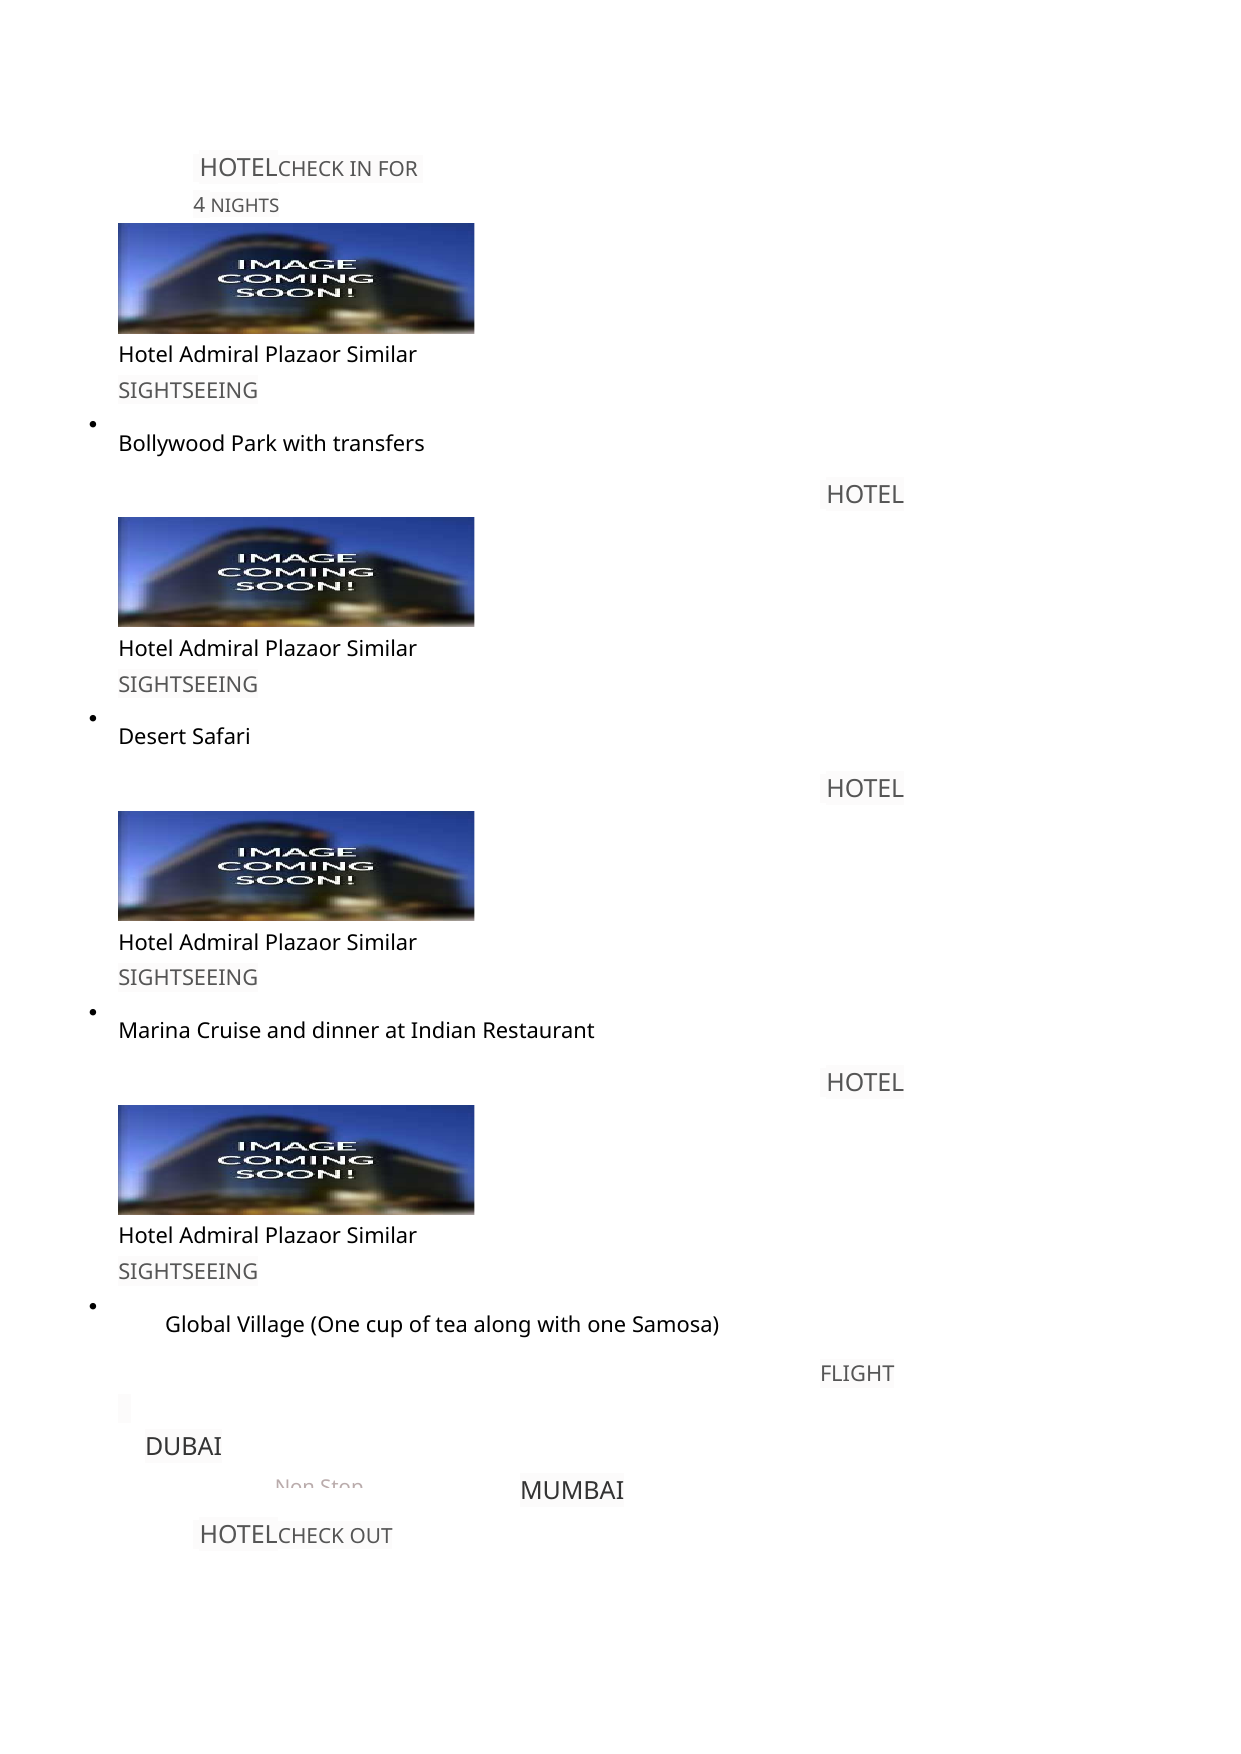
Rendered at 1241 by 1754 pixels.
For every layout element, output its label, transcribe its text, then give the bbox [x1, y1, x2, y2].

subtitle DAY-5 [118, 118, 1122, 150]
text Hotel Admiral Plazaor Similar [118, 633, 1190, 663]
text Hotel Admiral Plazaor Similar [118, 339, 1190, 369]
text SIGHTSEEING [118, 369, 1122, 404]
text HOTEL [118, 477, 1122, 511]
text HOTELCHECK OUT [193, 1517, 1122, 1551]
subtitle DAY-7 [757, 739, 1122, 771]
text SIGHTSEEING [118, 956, 1122, 992]
text SIGHTSEEING [118, 1250, 1122, 1286]
text Hotel Admiral Plazaor Similar [118, 927, 1190, 956]
picture [118, 1105, 475, 1215]
list Marina Cruise and dinner at Indian Restaurant [118, 998, 757, 1045]
subtitle DAY-9 [757, 1326, 1122, 1358]
text Non Stop [145, 1473, 493, 1488]
picture [118, 517, 475, 627]
subtitle DAY-8 [757, 1033, 1122, 1064]
text Hotel Admiral Plazaor Similar [118, 1221, 1190, 1250]
text MUMBAI [145, 1473, 1122, 1517]
text SIGHTSEEING [118, 663, 1122, 698]
picture [118, 223, 475, 334]
text HOTEL [118, 771, 1122, 805]
text DUBAI [145, 1429, 1122, 1463]
list Bollywood Park with transfers [118, 410, 757, 457]
text FLIGHT [118, 1358, 1122, 1388]
subtitle DAY-6 [757, 445, 1122, 477]
list Global Village (One cup of tea along with one Samosa) [165, 1292, 757, 1339]
text HOTELCHECK IN FOR 4 NIGHTS [193, 150, 1122, 218]
picture [118, 811, 475, 921]
text HOTEL [118, 1064, 1122, 1099]
list Desert Safari [118, 704, 757, 751]
